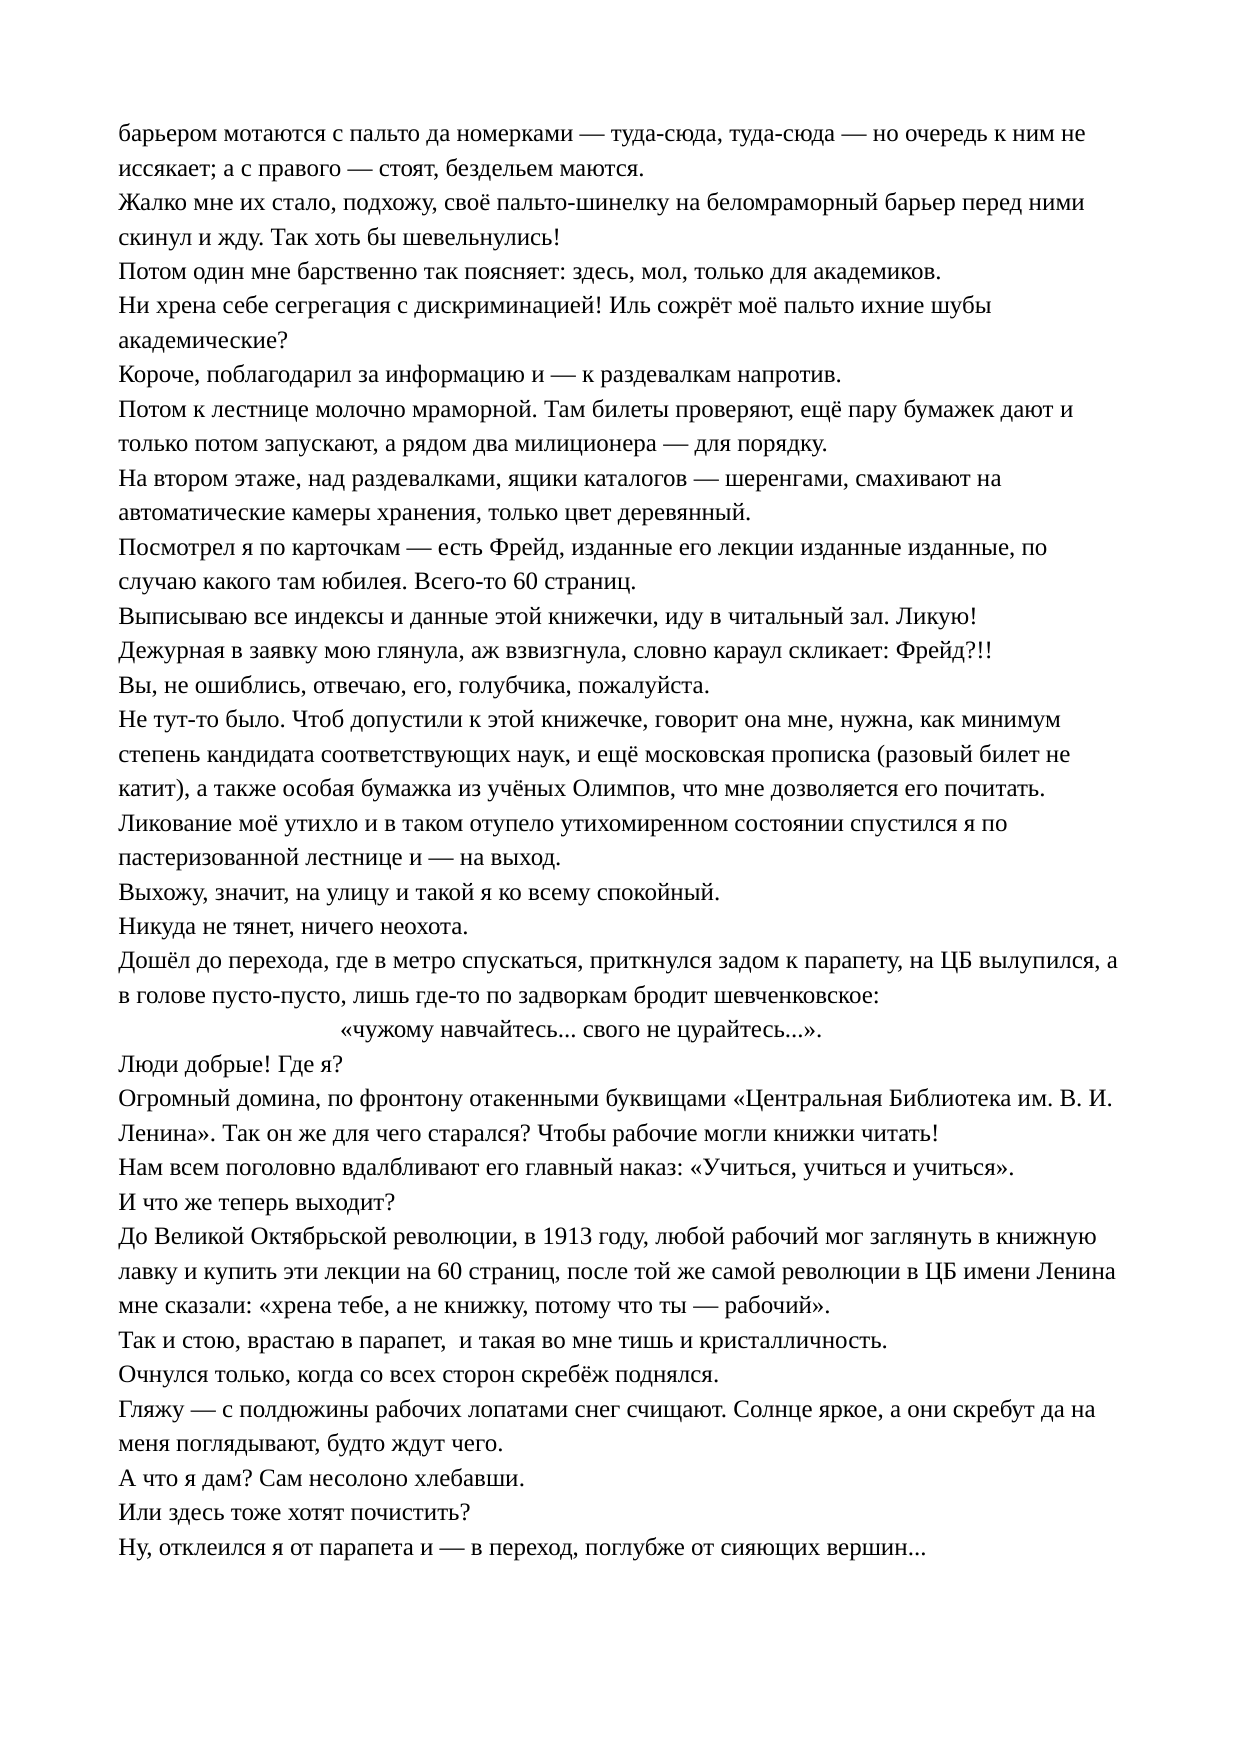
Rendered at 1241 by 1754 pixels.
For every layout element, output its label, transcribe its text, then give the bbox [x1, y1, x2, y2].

text Нам всем поголовно вдалбливают его главный наказ: «Учиться, учиться и учиться». [118, 1152, 1122, 1181]
text Жалко мне их стало, подхожу, своё пальто-шинелку на беломраморный барьер перед ними скинул и жду. Так хоть бы шевельнулись! [118, 187, 1122, 250]
text Ни хрена себе сегрегация с дискриминацией! Иль сожрёт моё пальто ихние шубы академические? [118, 291, 1122, 354]
text До Великой Октябрьской революции, в 1913 году, любой рабочий мог заглянуть в книжную лавку и купить эти лекции на 60 страниц, после той же самой революции в ЦБ имени Ленина мне сказали: «хрена тебе, а не книжку, потому что ты — рабочий». [118, 1221, 1122, 1319]
text Дежурная в заявку мою глянула, аж взвизгнула, словно караул скликает: Фрейд?!! [118, 635, 1122, 664]
text И что же теперь выходит? [118, 1187, 1122, 1216]
text Дошёл до перехода, где в метро спускаться, приткнулся задом к парапету, на ЦБ вылупился, а в голове пусто-пусто, лишь где-то по задворкам бродит шевченковское: [118, 946, 1122, 1009]
text Потом к лестнице молочно мраморной. Там билеты проверяют, ещё пару бумажек дают и только потом запускают, а рядом два милиционера — для порядку. [118, 394, 1122, 457]
text барьером мотаются с пальто да номерками — туда-сюда, туда-сюда — но очередь к ним не иссякает; а с правого — стоят, бездельем маются. [118, 118, 1122, 181]
text А что я дам? Сам несолоно хлебавши. [118, 1463, 1122, 1492]
text На втором этаже, над раздевалками, ящики каталогов — шеренгами, смахивают на автоматические камеры хранения, только цвет деревянный. [118, 463, 1122, 526]
text Так и стою, врастаю в парапет, и такая во мне тишь и кристалличность. [118, 1325, 1122, 1354]
text Люди добрые! Где я? [118, 1049, 1122, 1078]
text Или здесь тоже хотят почистить? [118, 1497, 1122, 1526]
text Потом один мне барственно так поясняет: здесь, мол, только для академиков. [118, 256, 1122, 285]
text Огромный домина, по фронтону отакенными буквищами «Центральная Библиотека им. В. И. Ленина». Так он же для чего старался? Чтобы рабочие могли книжки читать! [118, 1083, 1122, 1147]
text Никуда не тянет, ничего неохота. [118, 911, 1122, 940]
text Выписываю все индексы и данные этой книжечки, иду в читальный зал. Ликую! [118, 601, 1122, 629]
text Очнулся только, когда со всех сторон скребёж поднялся. [118, 1359, 1122, 1388]
text Короче, поблагодарил за информацию и — к раздевалкам напротив. [118, 359, 1122, 388]
text Гляжу — с полдюжины рабочих лопатами снег счищают. Солнце яркое, а они скребут да на меня поглядывают, будто ждут чего. [118, 1394, 1122, 1457]
text «чужому навчайтесь... свого не цурайтесь...». [118, 1014, 1122, 1043]
text Вы, не ошиблись, отвечаю, его, голубчика, пожалуйста. [118, 670, 1122, 698]
text Ну, отклеился я от парапета и — в переход, поглубже от сияющих вершин... [118, 1532, 1122, 1561]
text Посмотрел я по карточкам — есть Фрейд, изданные его лекции изданные изданные, по случаю какого там юбилея. Всего-то 60 страниц. [118, 532, 1122, 595]
text Не тут-то было. Чтоб допустили к этой книжечке, говорит она мне, нужна, как минимум степень кандидата соответствующих наук, и ещё московская прописка (разовый билет не катит), а также особая бумажка из учёных Олимпов, что мне дозволяется его почитать. Ликование моё утихло и в таком отупело утихомиренном состоянии спустился я по пастеризованной лестнице и — на выход. [118, 704, 1122, 871]
text Выхожу, значит, на улицу и такой я ко всему спокойный. [118, 877, 1122, 905]
